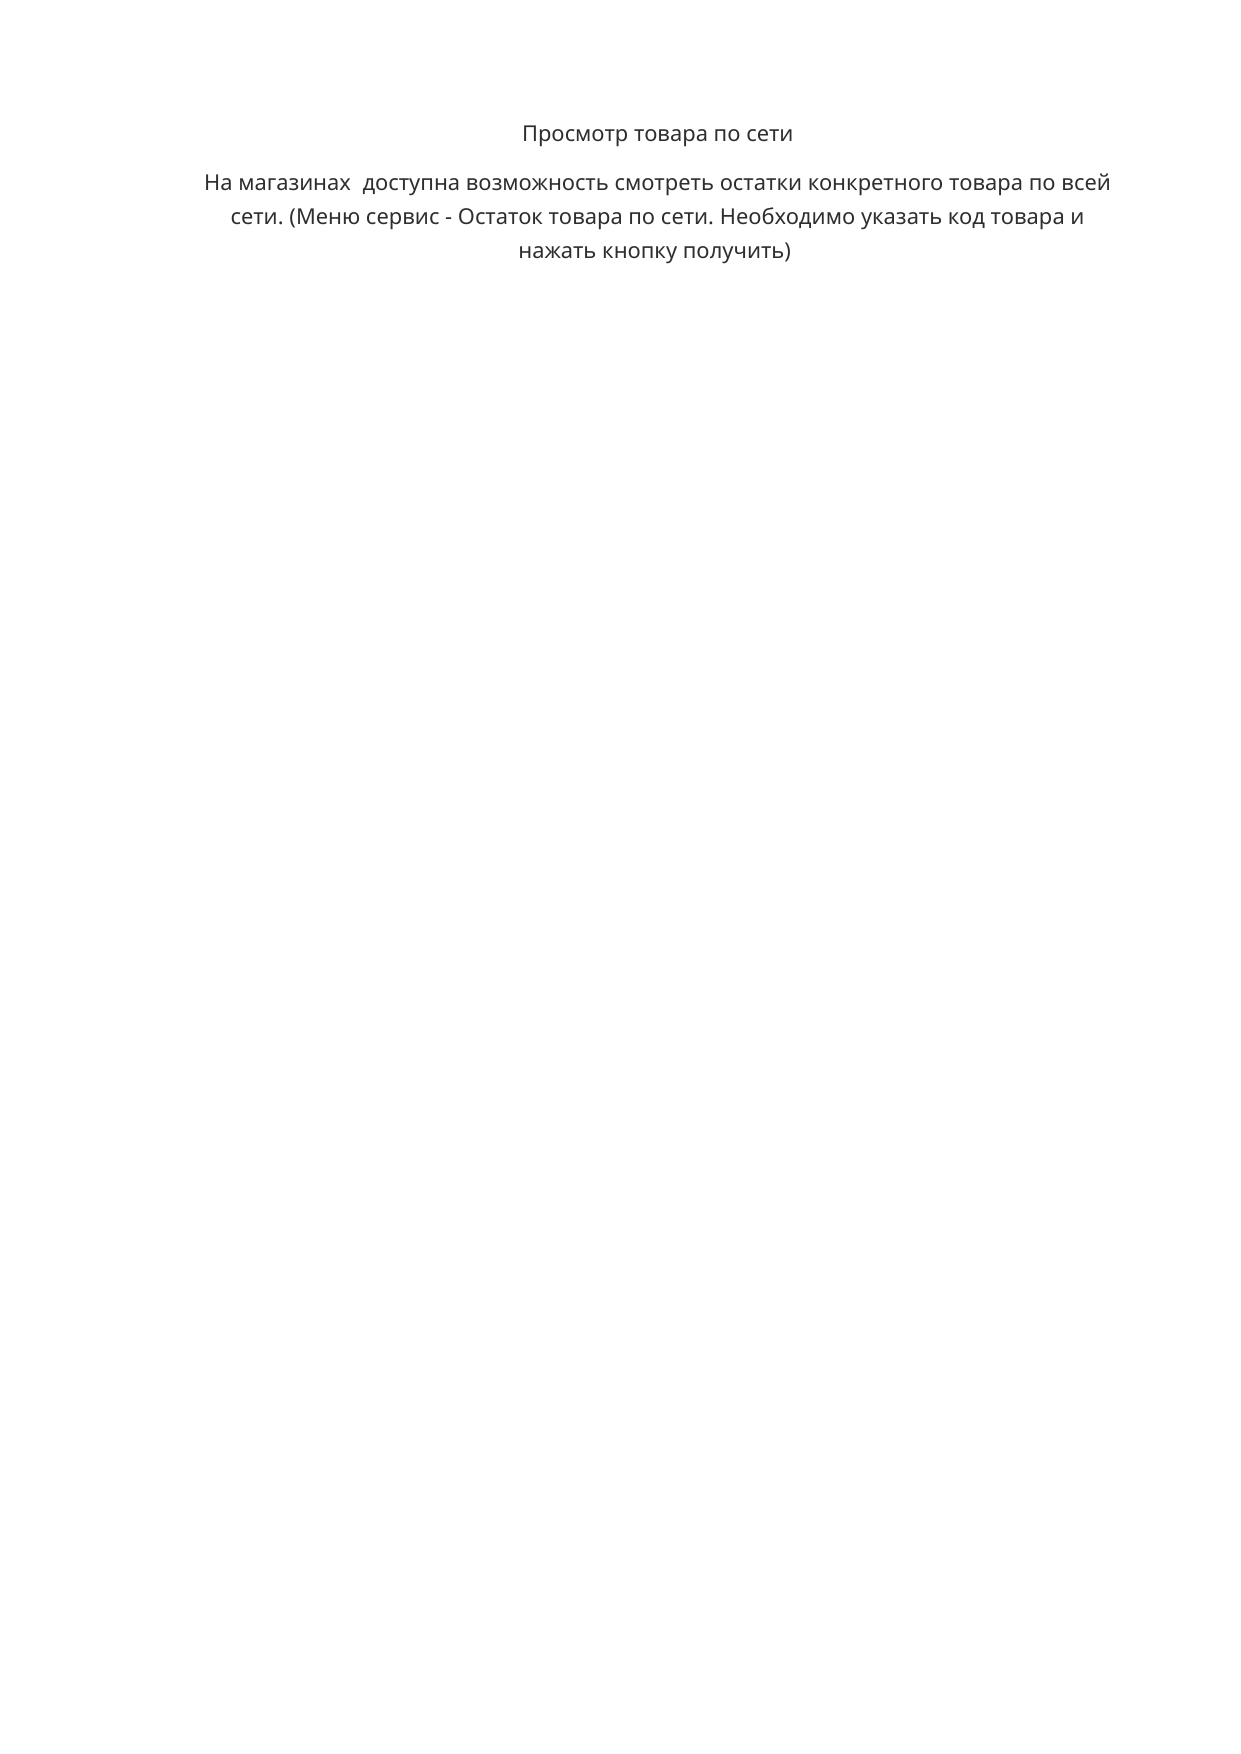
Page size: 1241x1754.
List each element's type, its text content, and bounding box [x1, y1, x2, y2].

list На магазинах доступна возможность смотреть остатки конкретного товара по всей сети. (Меню сервис - Остаток товара по сети. Необходимо указать код товара и нажать кнопку получить) [156, 167, 1122, 265]
list Просмотр товара по сети [156, 118, 1122, 148]
